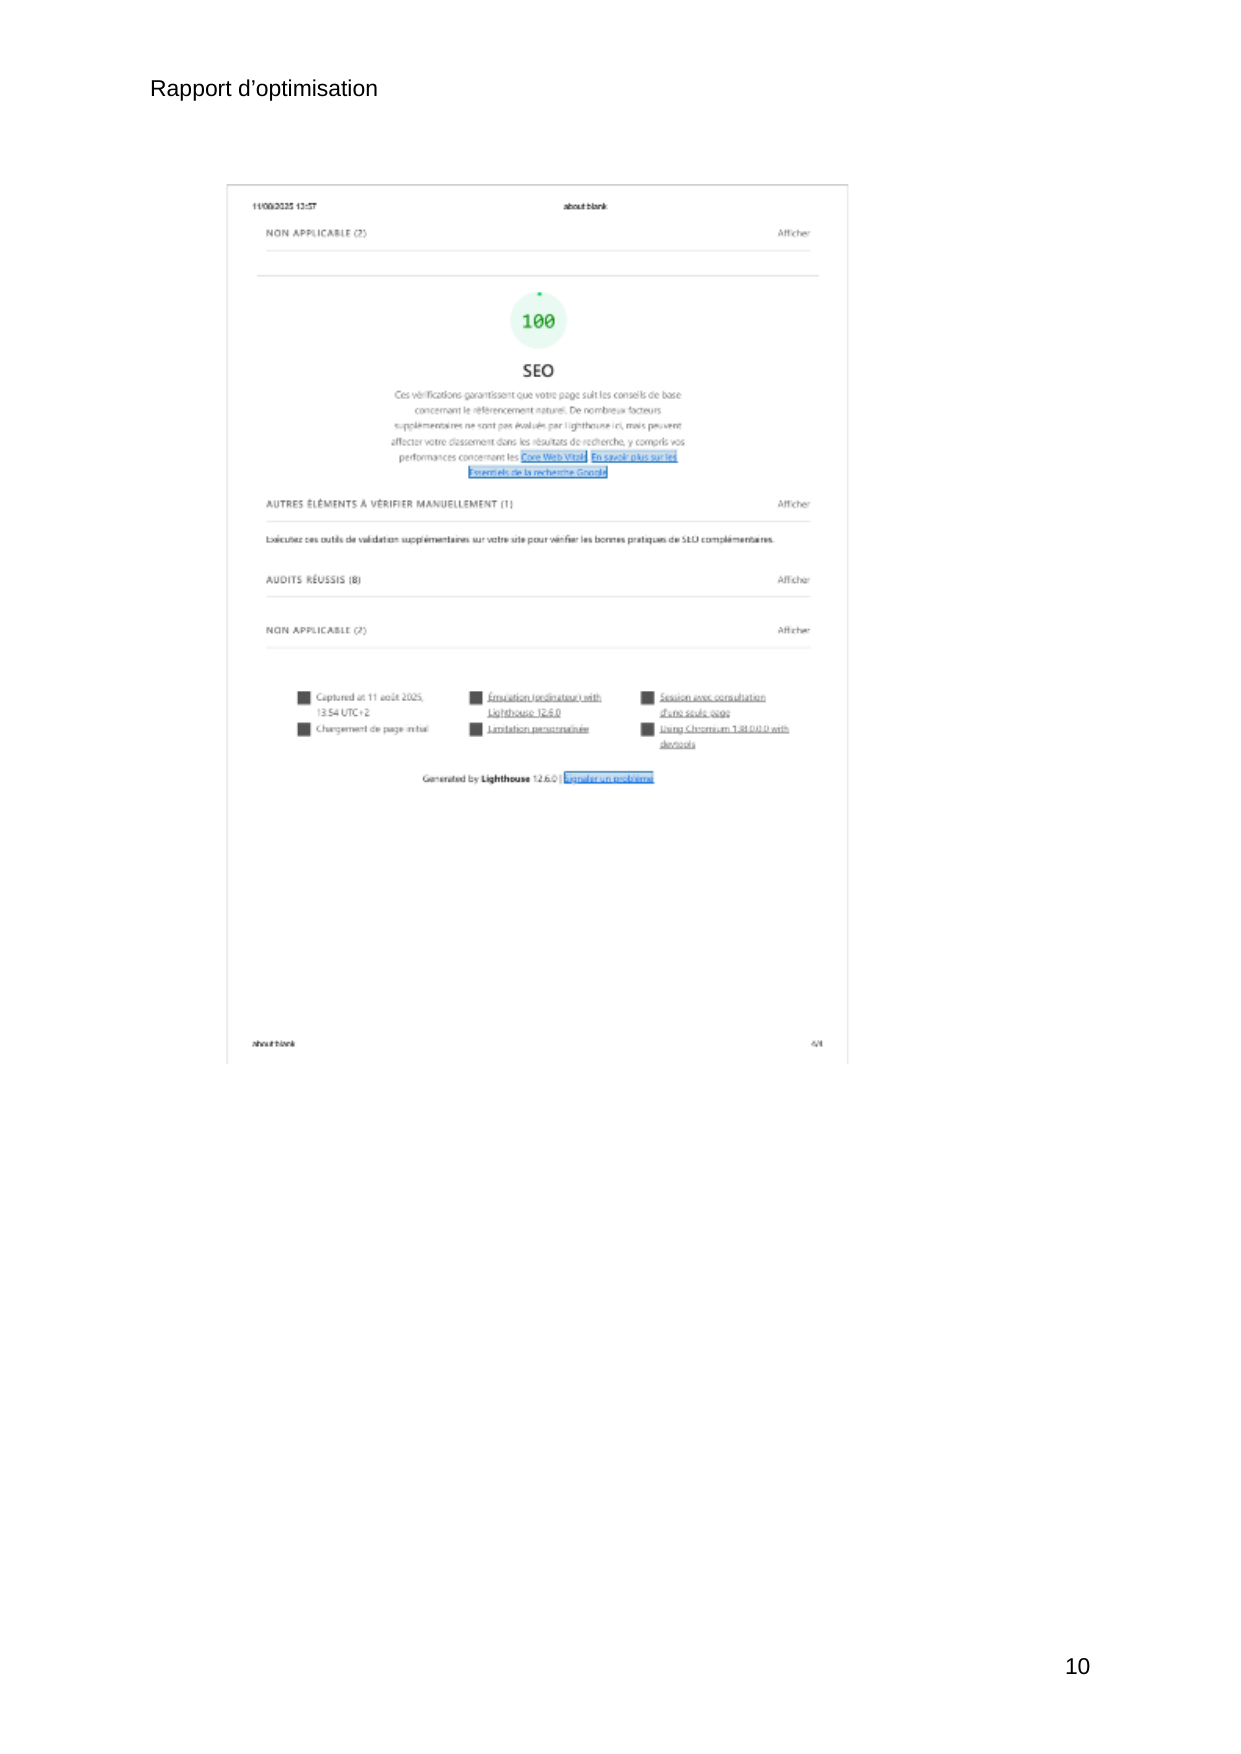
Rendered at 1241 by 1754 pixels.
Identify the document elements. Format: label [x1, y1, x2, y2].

picture [226, 184, 849, 1064]
